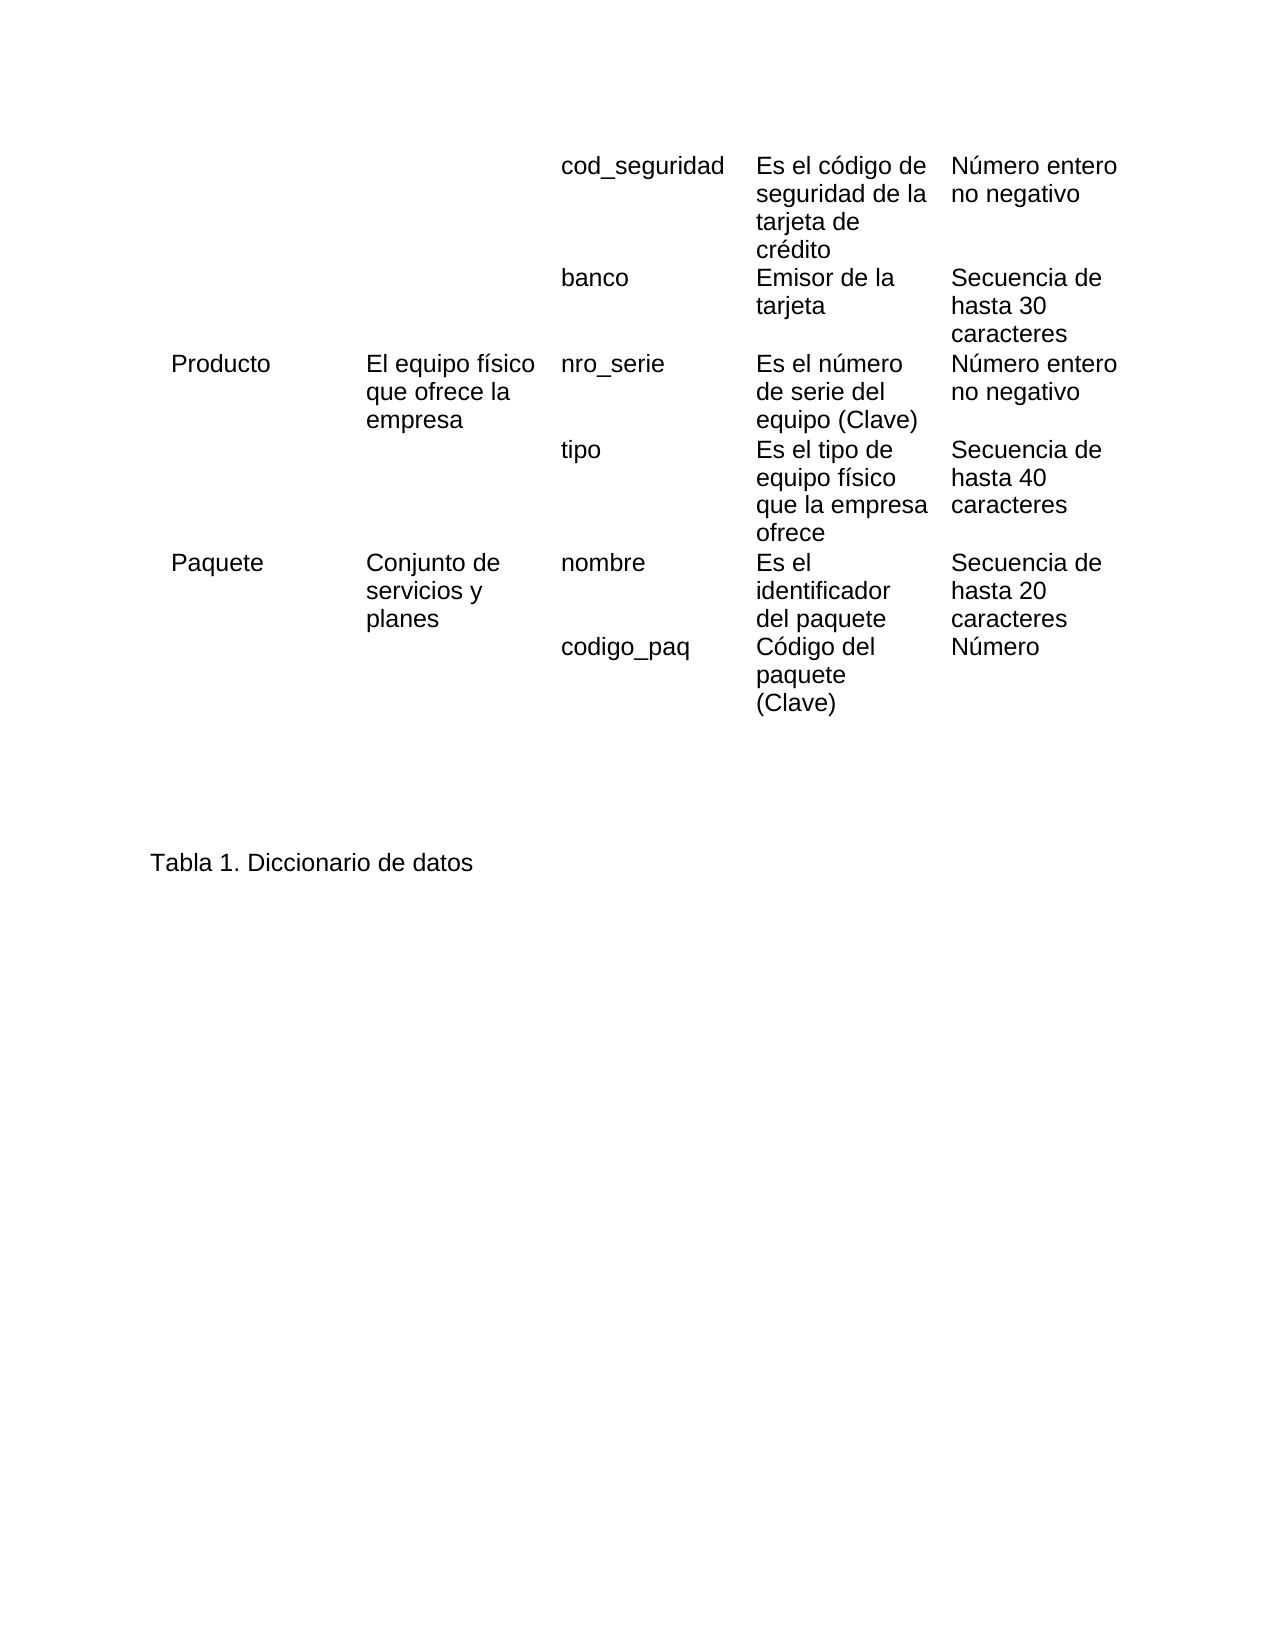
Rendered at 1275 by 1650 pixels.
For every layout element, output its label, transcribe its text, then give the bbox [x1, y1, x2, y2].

table_cell [356, 435, 549, 547]
table_cell Es el identificador del paquete Código del paquete (Clave) [746, 549, 939, 717]
table_cell nombre codigo_paq [551, 549, 744, 717]
table_cell Producto [161, 350, 354, 433]
table_cell Paquete [161, 549, 354, 717]
table_cell Número entero no negativo Secuencia de hasta 30 caracteres [941, 152, 1134, 347]
table_cell Es el código de seguridad de la tarjeta de crédito Emisor de la tarjeta [746, 152, 939, 347]
table_cell Conjunto de servicios y planes [356, 549, 549, 717]
table_cell tipo [551, 435, 744, 547]
table_cell Es el tipo de equipo físico que la empresa ofrece [746, 435, 939, 547]
table_cell Secuencia de hasta 40 caracteres [941, 435, 1134, 547]
text Tabla 1. Diccionario de datos [150, 849, 1125, 877]
table_cell [356, 152, 549, 347]
table_cell [161, 152, 354, 347]
table_cell Número entero no negativo [941, 350, 1134, 433]
table_cell [161, 435, 354, 547]
table_cell El equipo físico que ofrece la empresa [356, 350, 549, 433]
table_cell cod_seguridad banco [551, 152, 744, 347]
table_cell Es el número de serie del equipo (Clave) [746, 350, 939, 433]
table_cell Secuencia de hasta 20 caracteres Número [941, 549, 1134, 717]
table_cell nro_serie [551, 350, 744, 433]
